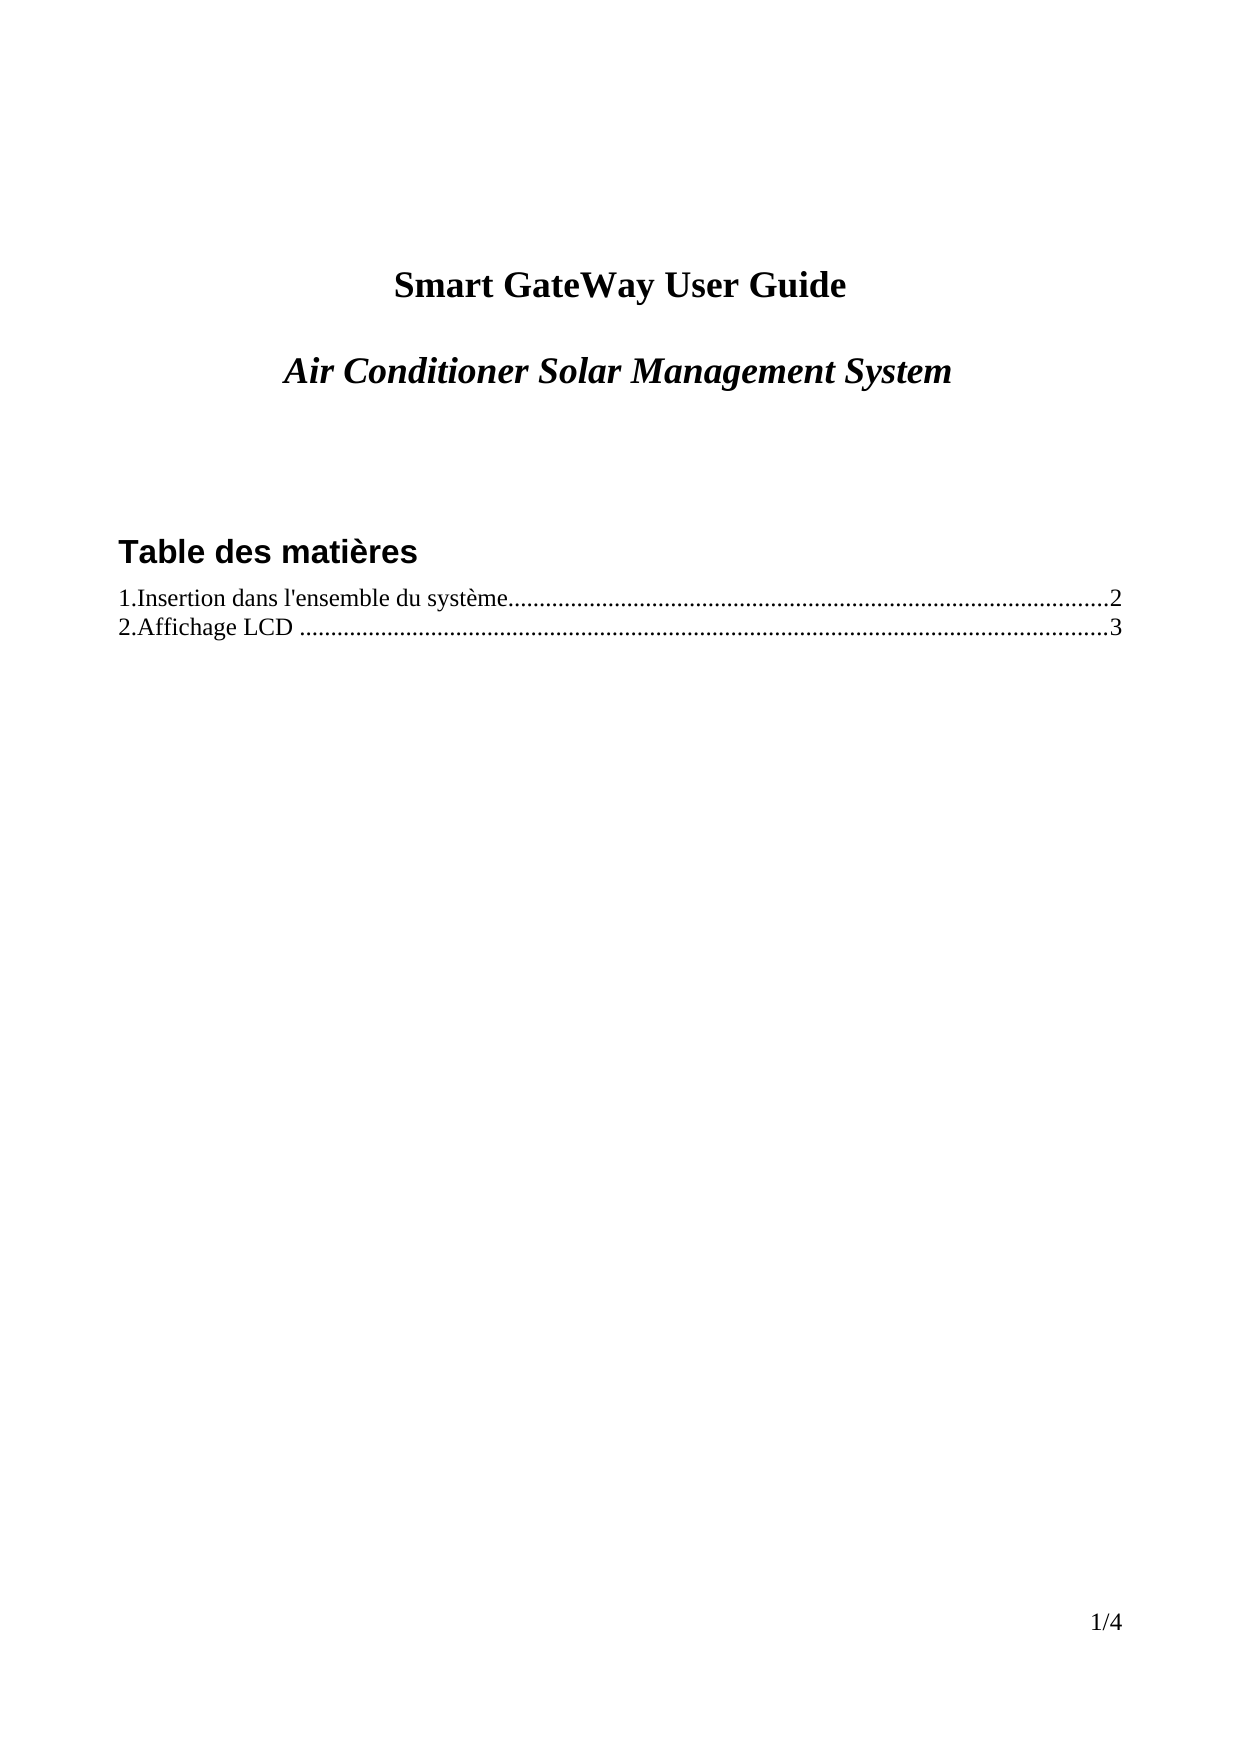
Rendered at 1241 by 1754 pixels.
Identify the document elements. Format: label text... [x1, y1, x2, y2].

text 1.Insertion dans l'ensemble du système 2 [118, 583, 1122, 612]
text Air Conditioner Solar Management System [118, 349, 1122, 392]
subtitle Table des matières [118, 532, 1122, 570]
text Smart GateWay User Guide [118, 263, 1122, 306]
text 2.Affichage LCD 3 [118, 612, 1122, 640]
